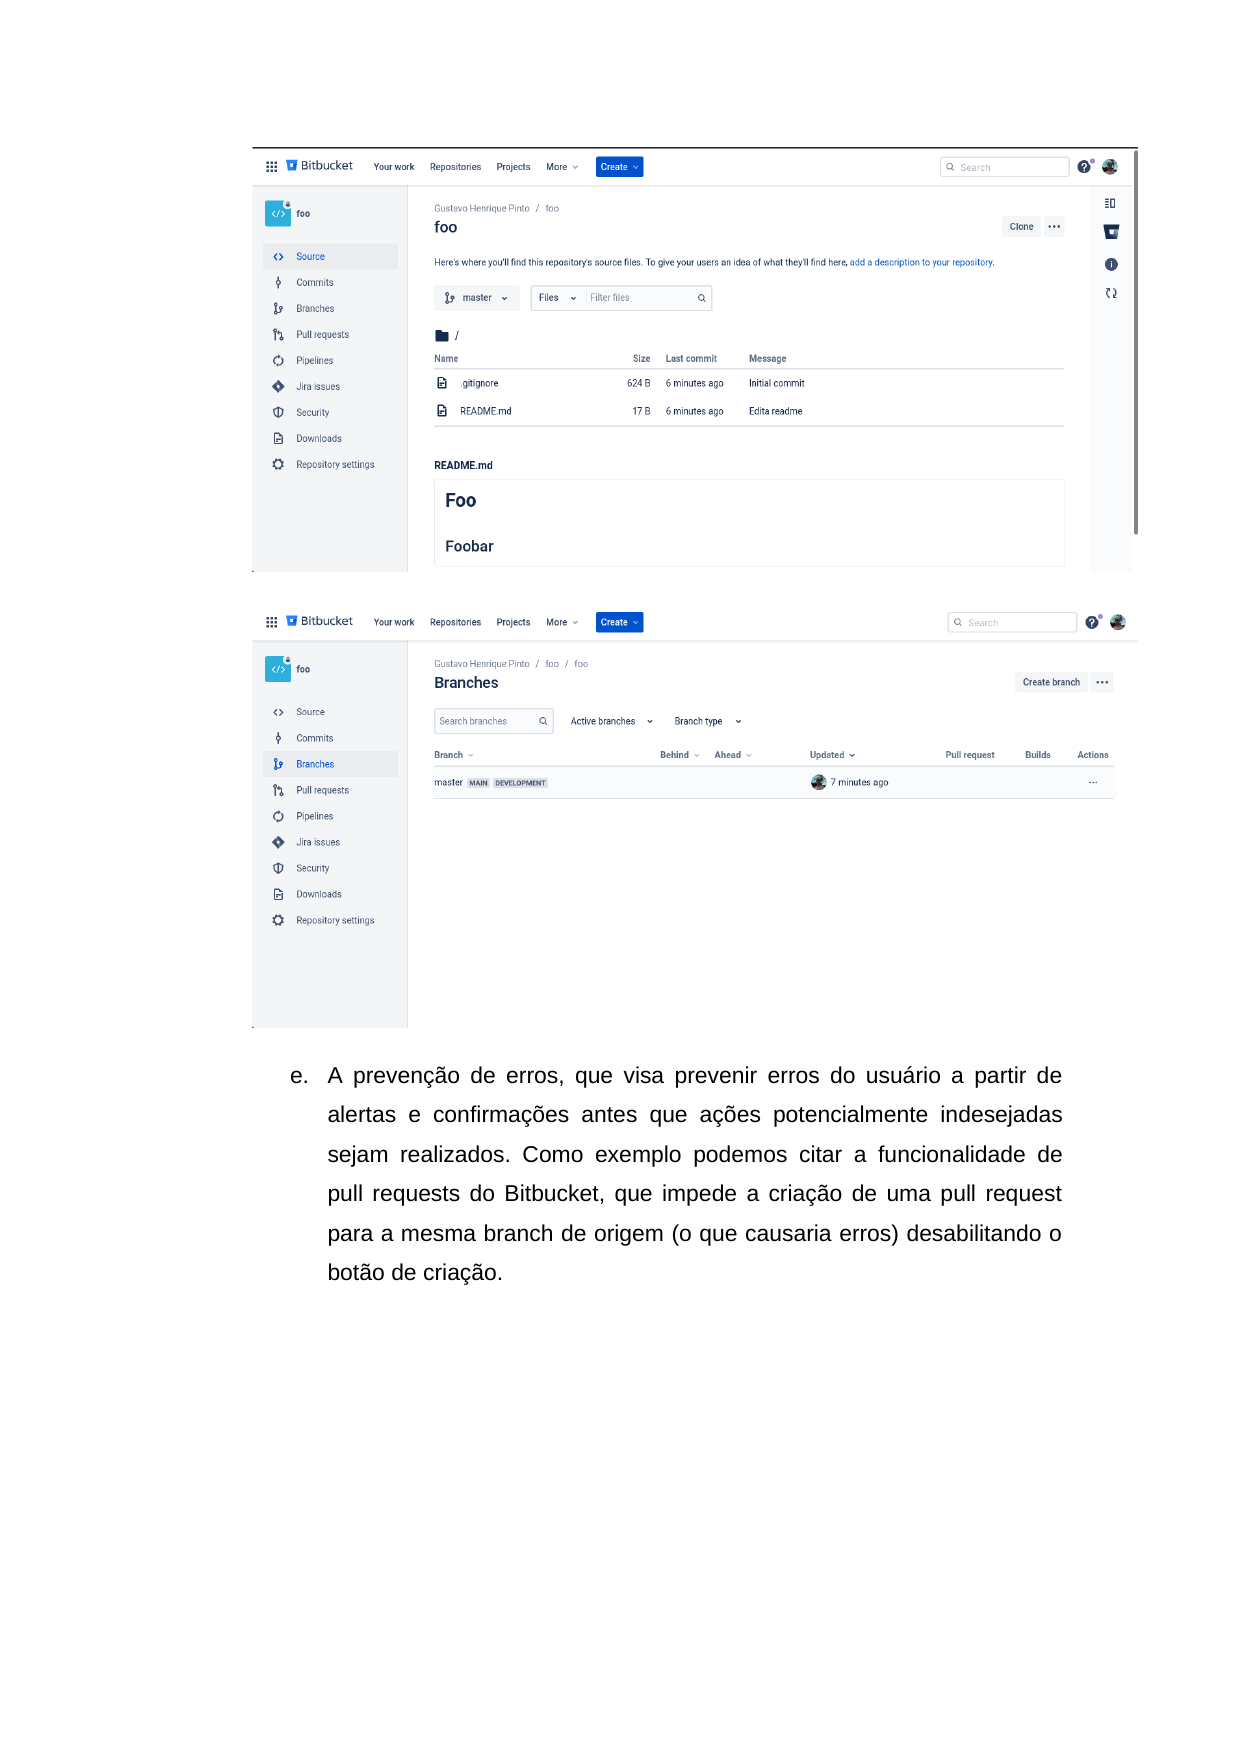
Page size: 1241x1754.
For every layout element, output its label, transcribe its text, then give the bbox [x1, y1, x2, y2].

picture [252, 147, 1138, 572]
picture [252, 606, 1138, 1028]
list A prevenção de erros, que visa prevenir erros do usuário a partir de alertas e confirmações antes que ações potencialmente indesejadas sejam realizados. Como exemplo podemos citar a funcionalidade de pull requests do Bitbucket, que impede a criação de uma pull request para a mesma branch de origem (o que causaria erros) desabilitando o botão de criação. [290, 1062, 1063, 1286]
